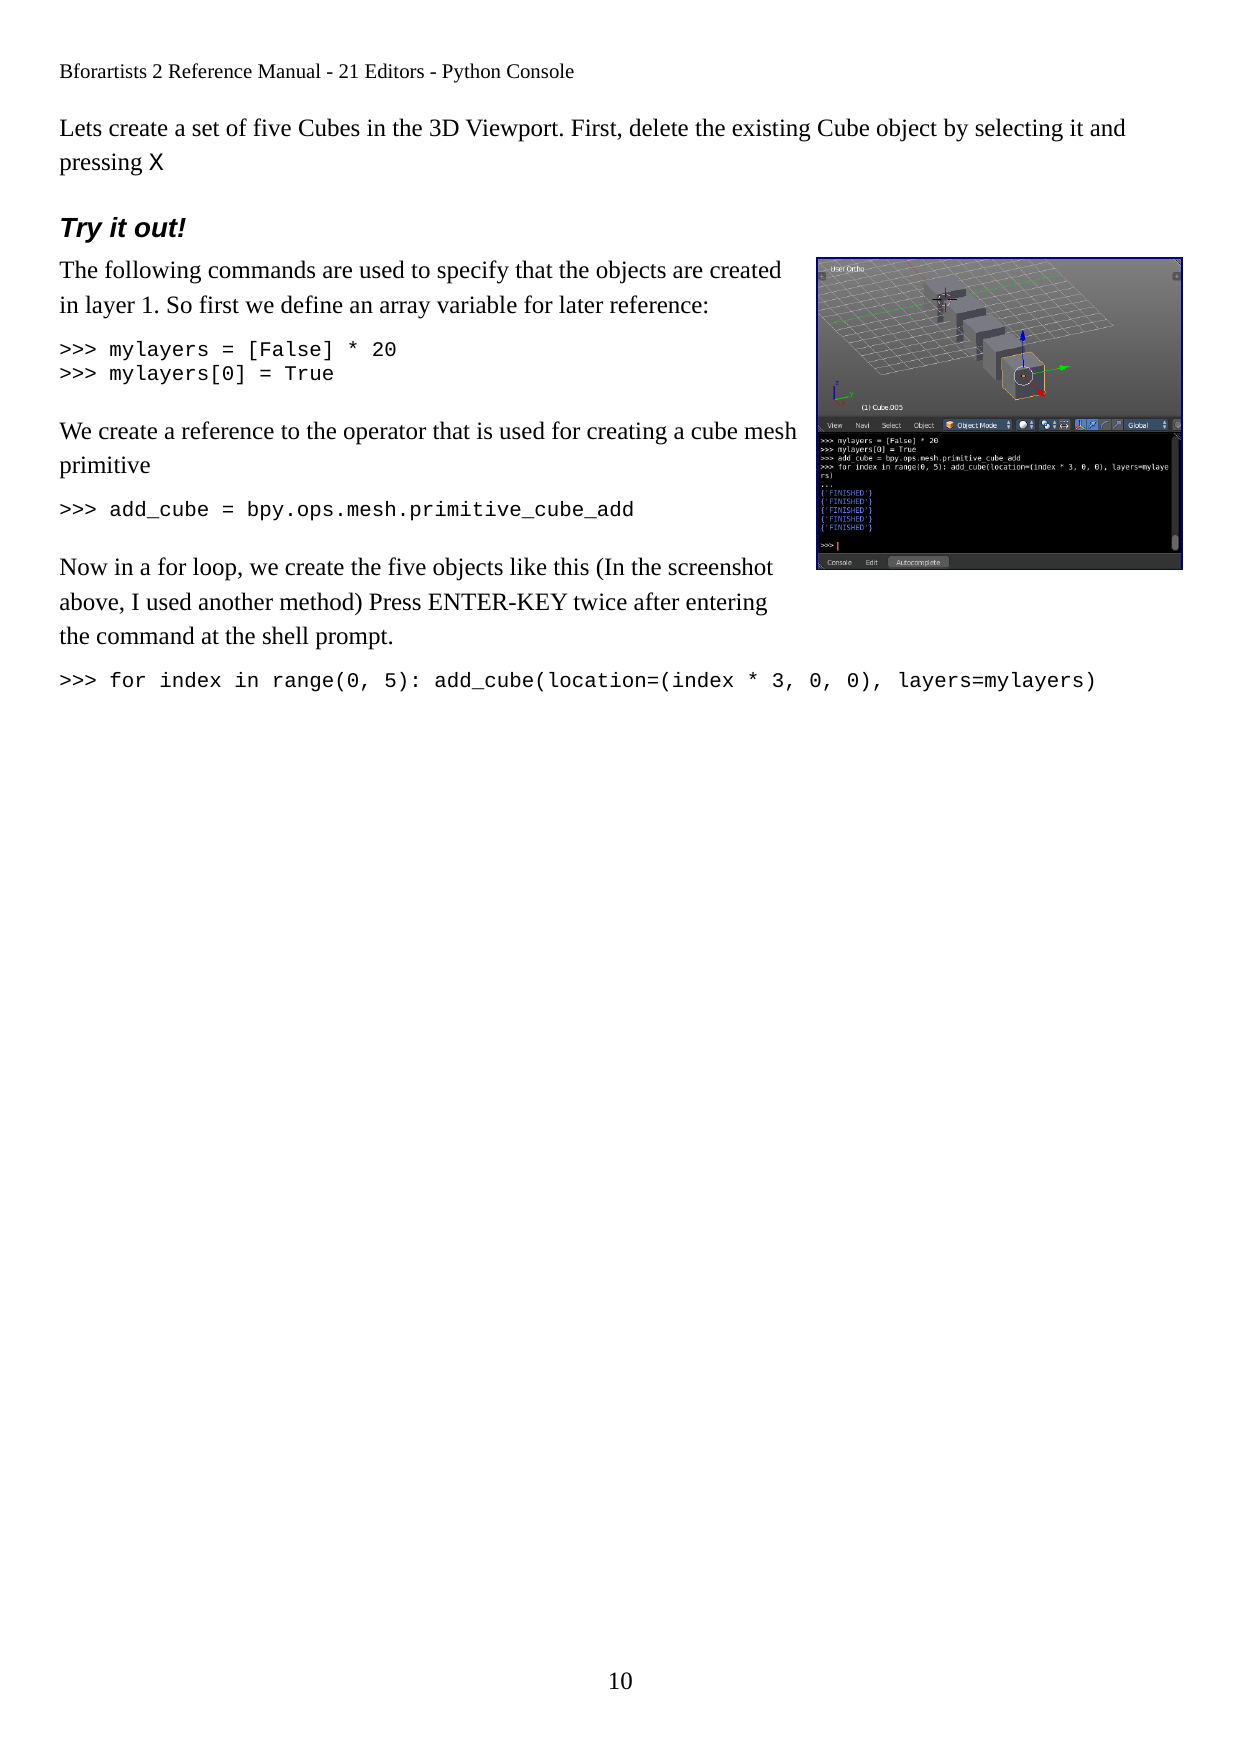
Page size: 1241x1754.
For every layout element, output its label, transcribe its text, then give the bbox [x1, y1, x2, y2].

text >>> mylayers[0] = True [59, 363, 816, 386]
text The following commands are used to specify that the objects are created in layer 1. So first we define an array variable for later reference: [59, 256, 1181, 319]
text >>> mylayers = [False] * 20 [59, 339, 816, 363]
text >>> add_cube = bpy.ops.mesh.primitive_cube_add [59, 499, 816, 523]
picture [818, 259, 1181, 569]
text Now in a for loop, we create the five objects like this (In the screenshot above, I used another method) Press ENTER-KEY twice after entering the command at the shell prompt. [59, 552, 1181, 650]
subtitle Try it out! [59, 211, 1181, 243]
text >>> for index in range(0, 5): add_cube(location=(index * 3, 0, 0), layers=mylayers) [59, 671, 1181, 694]
text We create a reference to the operator that is used for creating a cube mesh primitive [59, 416, 816, 479]
text Lets create a set of five Cubes in the 3D Viewport. First, delete the existing Cube object by selecting it and pressing X [59, 113, 1181, 178]
